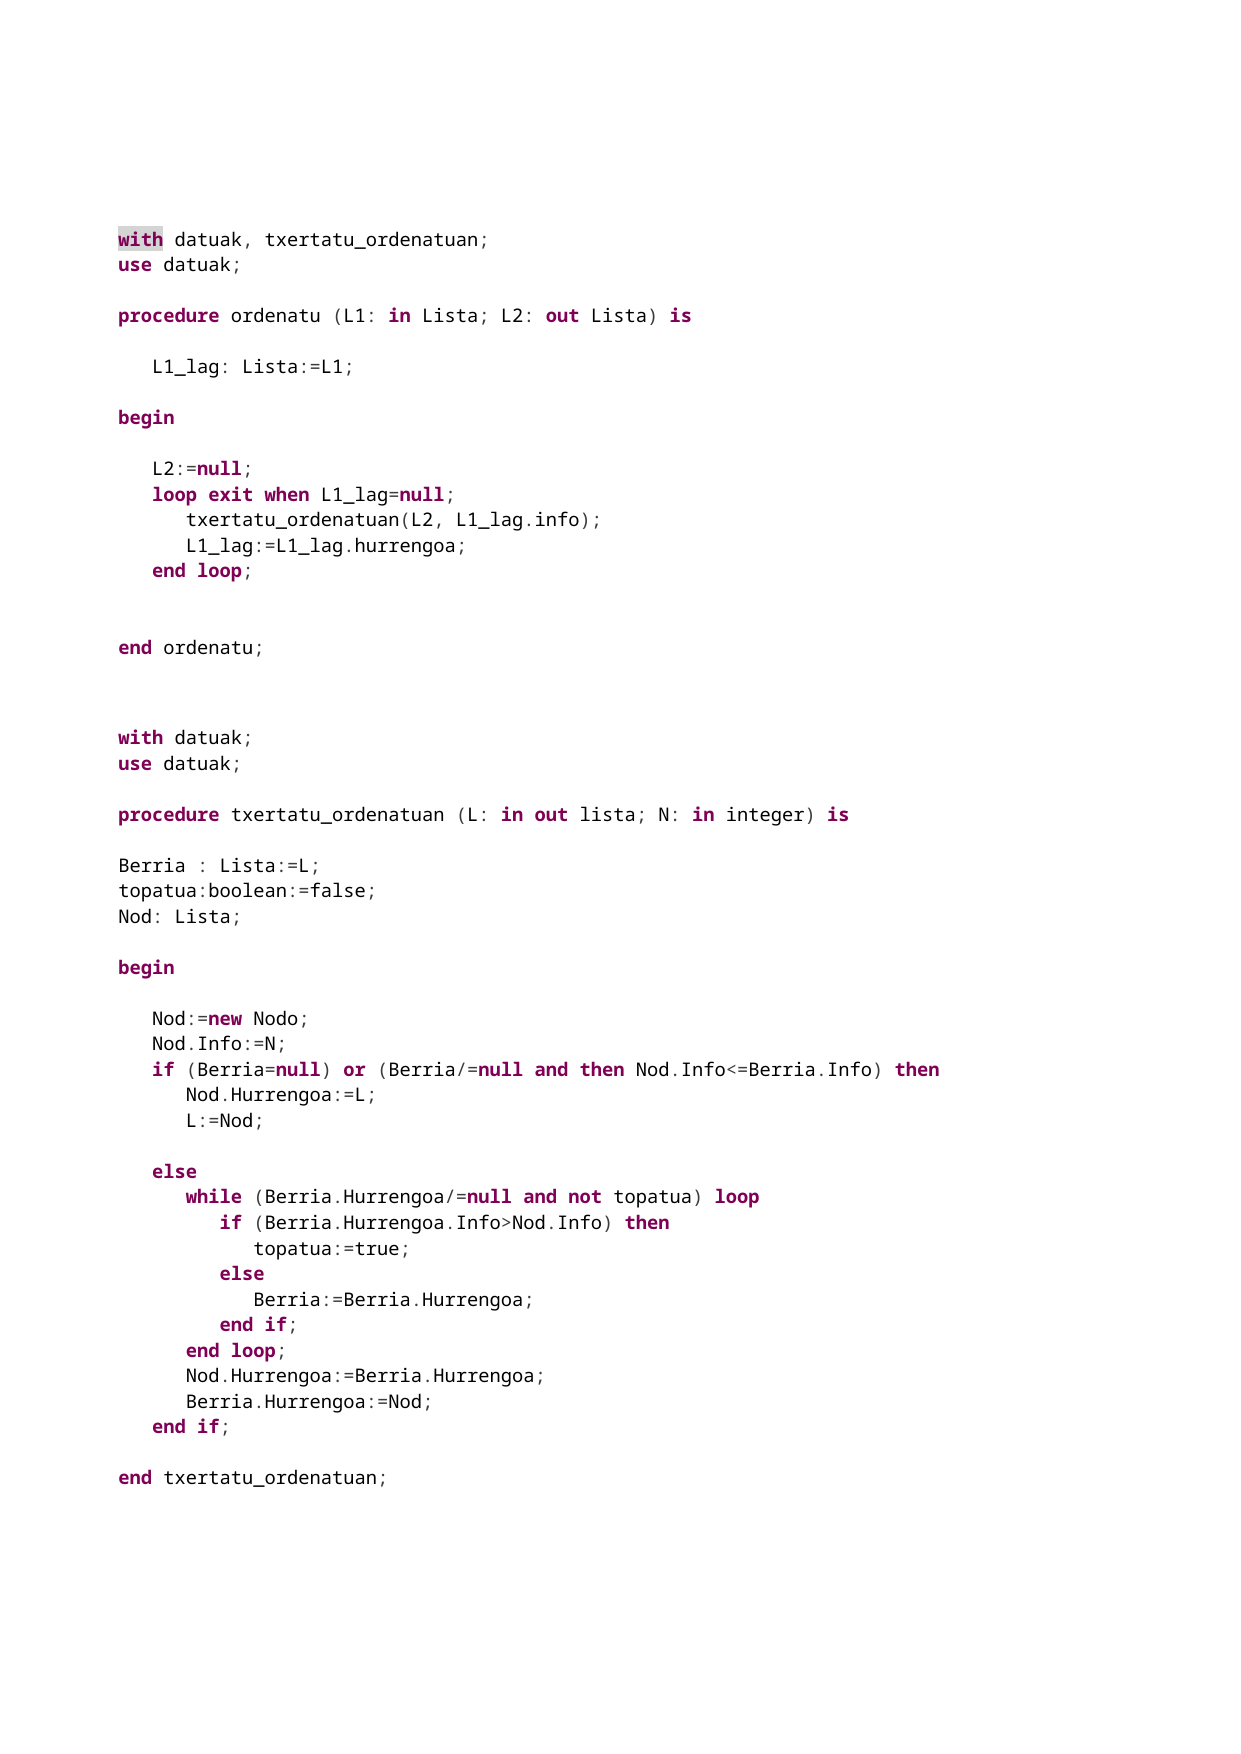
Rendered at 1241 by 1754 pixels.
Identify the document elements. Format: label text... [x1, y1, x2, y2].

text use datuak; [118, 251, 1122, 277]
text use datuak; [118, 750, 1122, 776]
text begin [118, 404, 1122, 430]
text topatua:boolean:=false; [118, 878, 1122, 903]
text else [118, 1158, 1122, 1184]
text Nod.Hurrengoa:=L; [118, 1082, 1122, 1107]
text Nod.Hurrengoa:=Berria.Hurrengoa; [118, 1362, 1122, 1388]
text loop exit when L1_lag=null; [118, 481, 1122, 507]
text Berria : Lista:=L; [118, 852, 1122, 878]
text end txertatu_ordenatuan; [118, 1464, 1122, 1490]
text with datuak, txertatu_ordenatuan; [118, 226, 1122, 251]
text Nod: Lista; [118, 903, 1122, 929]
text Nod:=new Nodo; [118, 1005, 1122, 1031]
text if (Berria.Hurrengoa.Info>Nod.Info) then [118, 1209, 1122, 1235]
text Nod.Info:=N; [118, 1031, 1122, 1056]
text L1_lag:=L1_lag.hurrengoa; [118, 532, 1122, 558]
text procedure ordenatu (L1: in Lista; L2: out Lista) is [118, 302, 1122, 328]
text begin [118, 954, 1122, 980]
text end ordenatu; [118, 634, 1122, 660]
text else [118, 1260, 1122, 1286]
text Berria:=Berria.Hurrengoa; [118, 1286, 1122, 1311]
text end loop; [118, 558, 1122, 583]
text txertatu_ordenatuan(L2, L1_lag.info); [118, 507, 1122, 532]
text if (Berria=null) or (Berria/=null and then Nod.Info<=Berria.Info) then [118, 1056, 1122, 1082]
text end loop; [118, 1337, 1122, 1362]
text with datuak; [118, 724, 1122, 750]
text L2:=null; [118, 456, 1122, 481]
text Berria.Hurrengoa:=Nod; [118, 1388, 1122, 1413]
text while (Berria.Hurrengoa/=null and not topatua) loop [118, 1184, 1122, 1209]
text L1_lag: Lista:=L1; [118, 353, 1122, 379]
text procedure txertatu_ordenatuan (L: in out lista; N: in integer) is [118, 801, 1122, 827]
text end if; [118, 1311, 1122, 1337]
text topatua:=true; [118, 1235, 1122, 1260]
text L:=Nod; [118, 1107, 1122, 1133]
text end if; [118, 1413, 1122, 1439]
